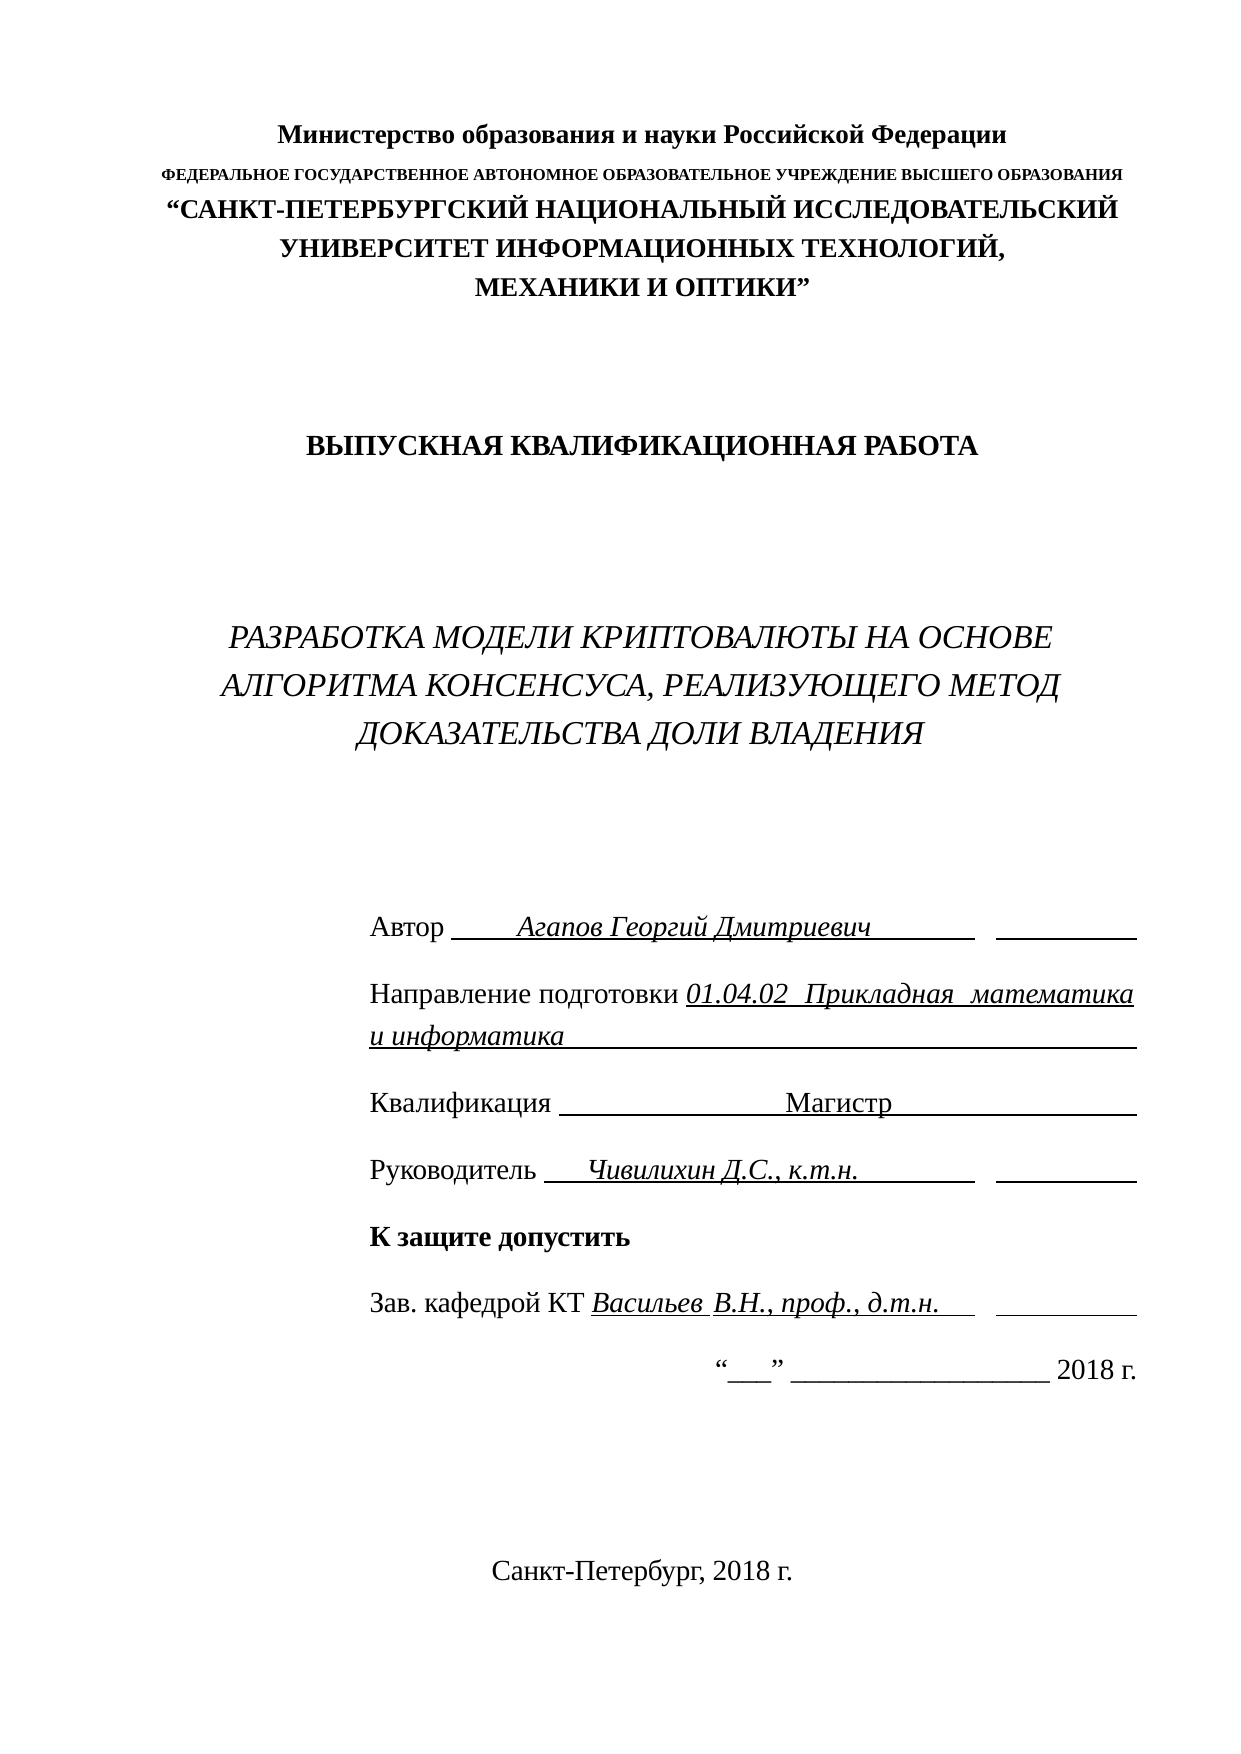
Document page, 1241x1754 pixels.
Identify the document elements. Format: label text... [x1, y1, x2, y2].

text Квалификация Магистр [369, 1085, 1137, 1118]
text ВЫПУСКНАЯ КВАЛИФИКАЦИОННАЯ РАБОТА [148, 428, 1137, 462]
text “___” __________________ 2018 г. [369, 1352, 1137, 1386]
text Разработка модели криптовалюты на основе алгоритма консенсуса, реализующего метод доказательства доли владения [148, 618, 1137, 752]
text К защите допустить [369, 1219, 1137, 1252]
text Руководитель Чивилихин Д.С., к.т.н. [369, 1152, 1137, 1185]
text Санкт-Петербург, 2018 г. [148, 1553, 1137, 1587]
text Зав. кафедрой КТ Васильев В.Н., проф., д.т.н. [369, 1286, 1137, 1319]
text федеральное государственное автономное образовательное учреждение высшего образования [148, 165, 1137, 184]
text Направление подготовки 01.04.02 Прикладная математика и информатика [369, 976, 1137, 1047]
text Министерство образования и науки Российской Федерации [148, 118, 1137, 149]
text “САНКТ-ПЕТЕРБУРГСКИЙ НАЦИОНАЛЬНЫЙ ИССЛЕДОВАТЕЛЬСКИЙ УНИВЕРСИТЕТ ИНФОРМАЦИОННЫХ ТЕХНОЛОГИЙ, МЕХАНИКИ И ОПТИКИ” [148, 193, 1137, 302]
text Автор Агапов Георгий Дмитриевич [369, 909, 1137, 943]
